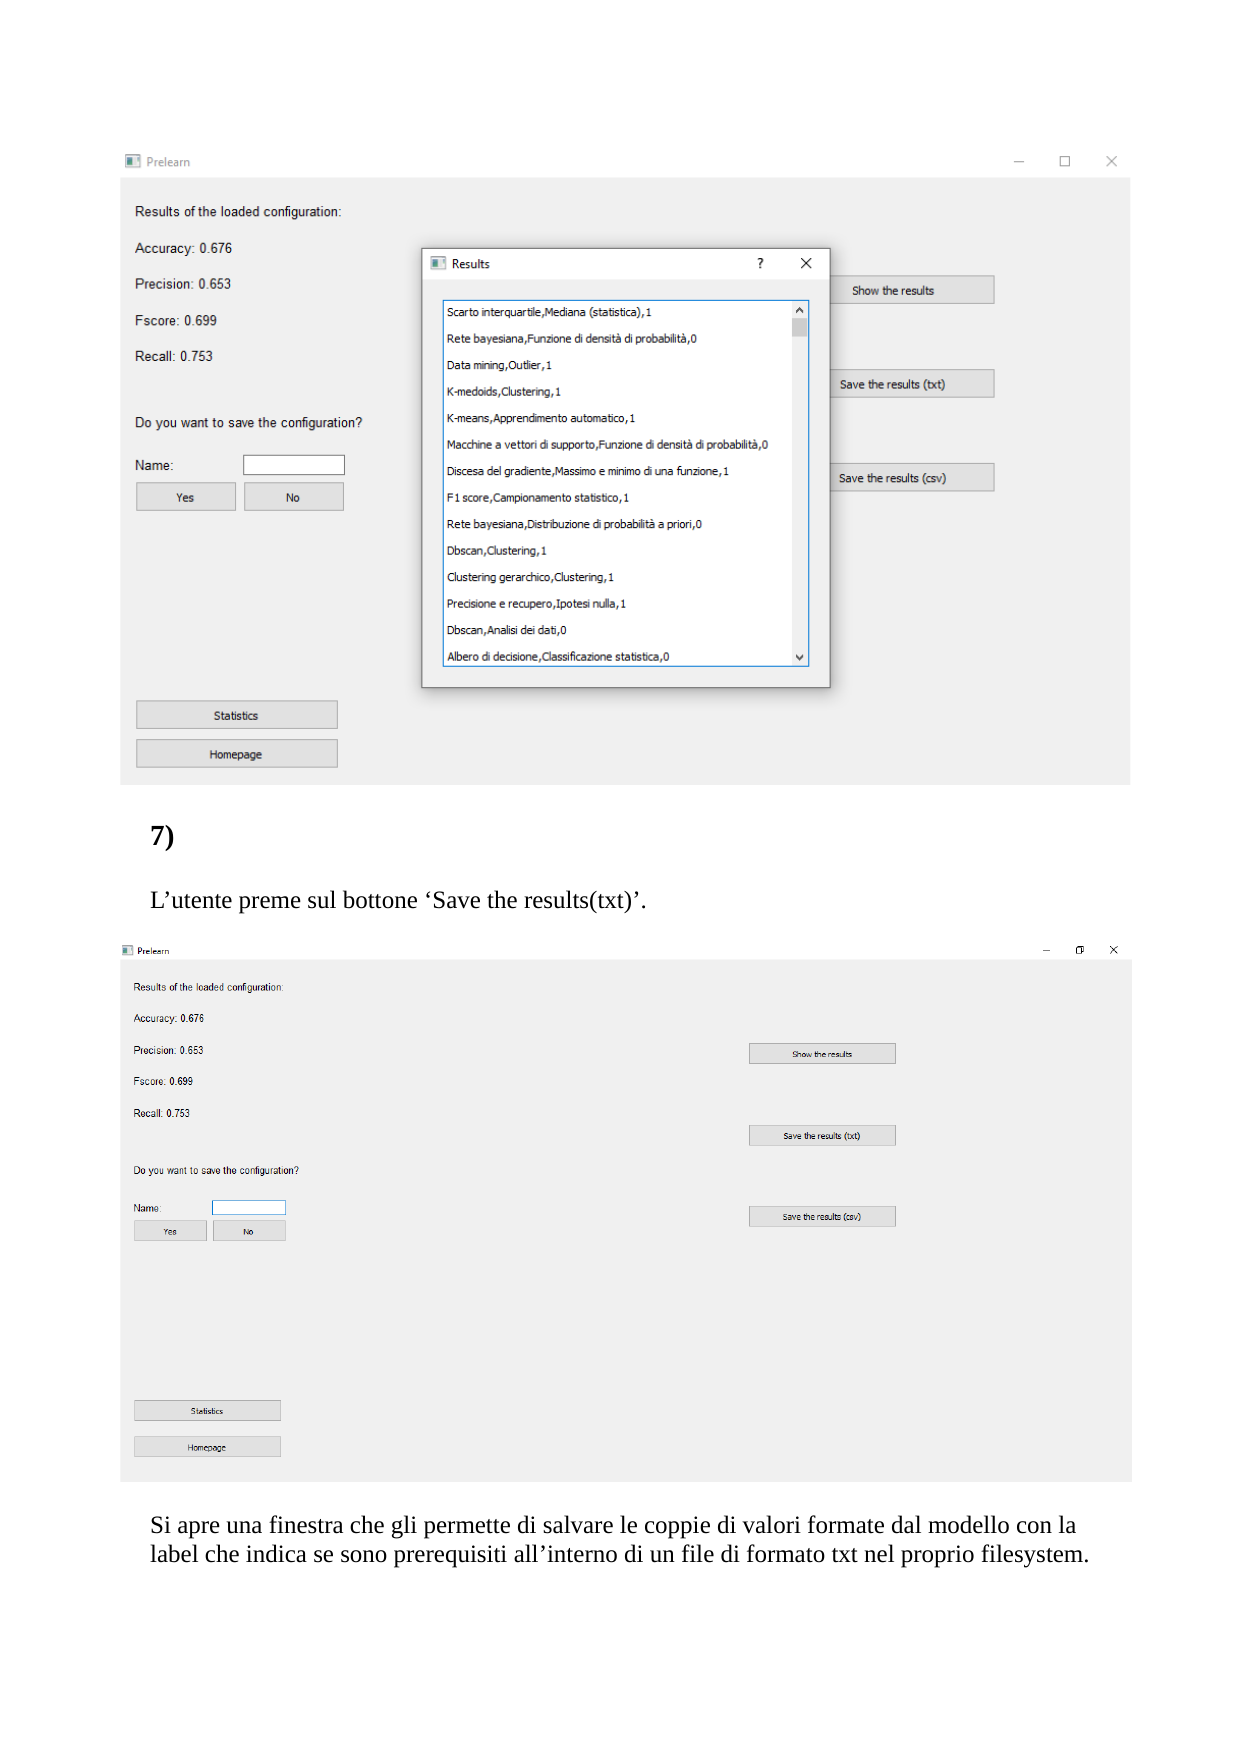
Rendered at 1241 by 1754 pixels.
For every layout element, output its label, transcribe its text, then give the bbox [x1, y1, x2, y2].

text L’utente preme sul bottone ‘Save the results(txt)’. [150, 885, 1090, 914]
text 7) [150, 818, 1090, 852]
text Si apre una finestra che gli permette di salvare le coppie di valori formate dal modello con la label che indica se sono prerequisiti all’interno di un file di formato txt nel proprio filesystem. [150, 1511, 1090, 1568]
